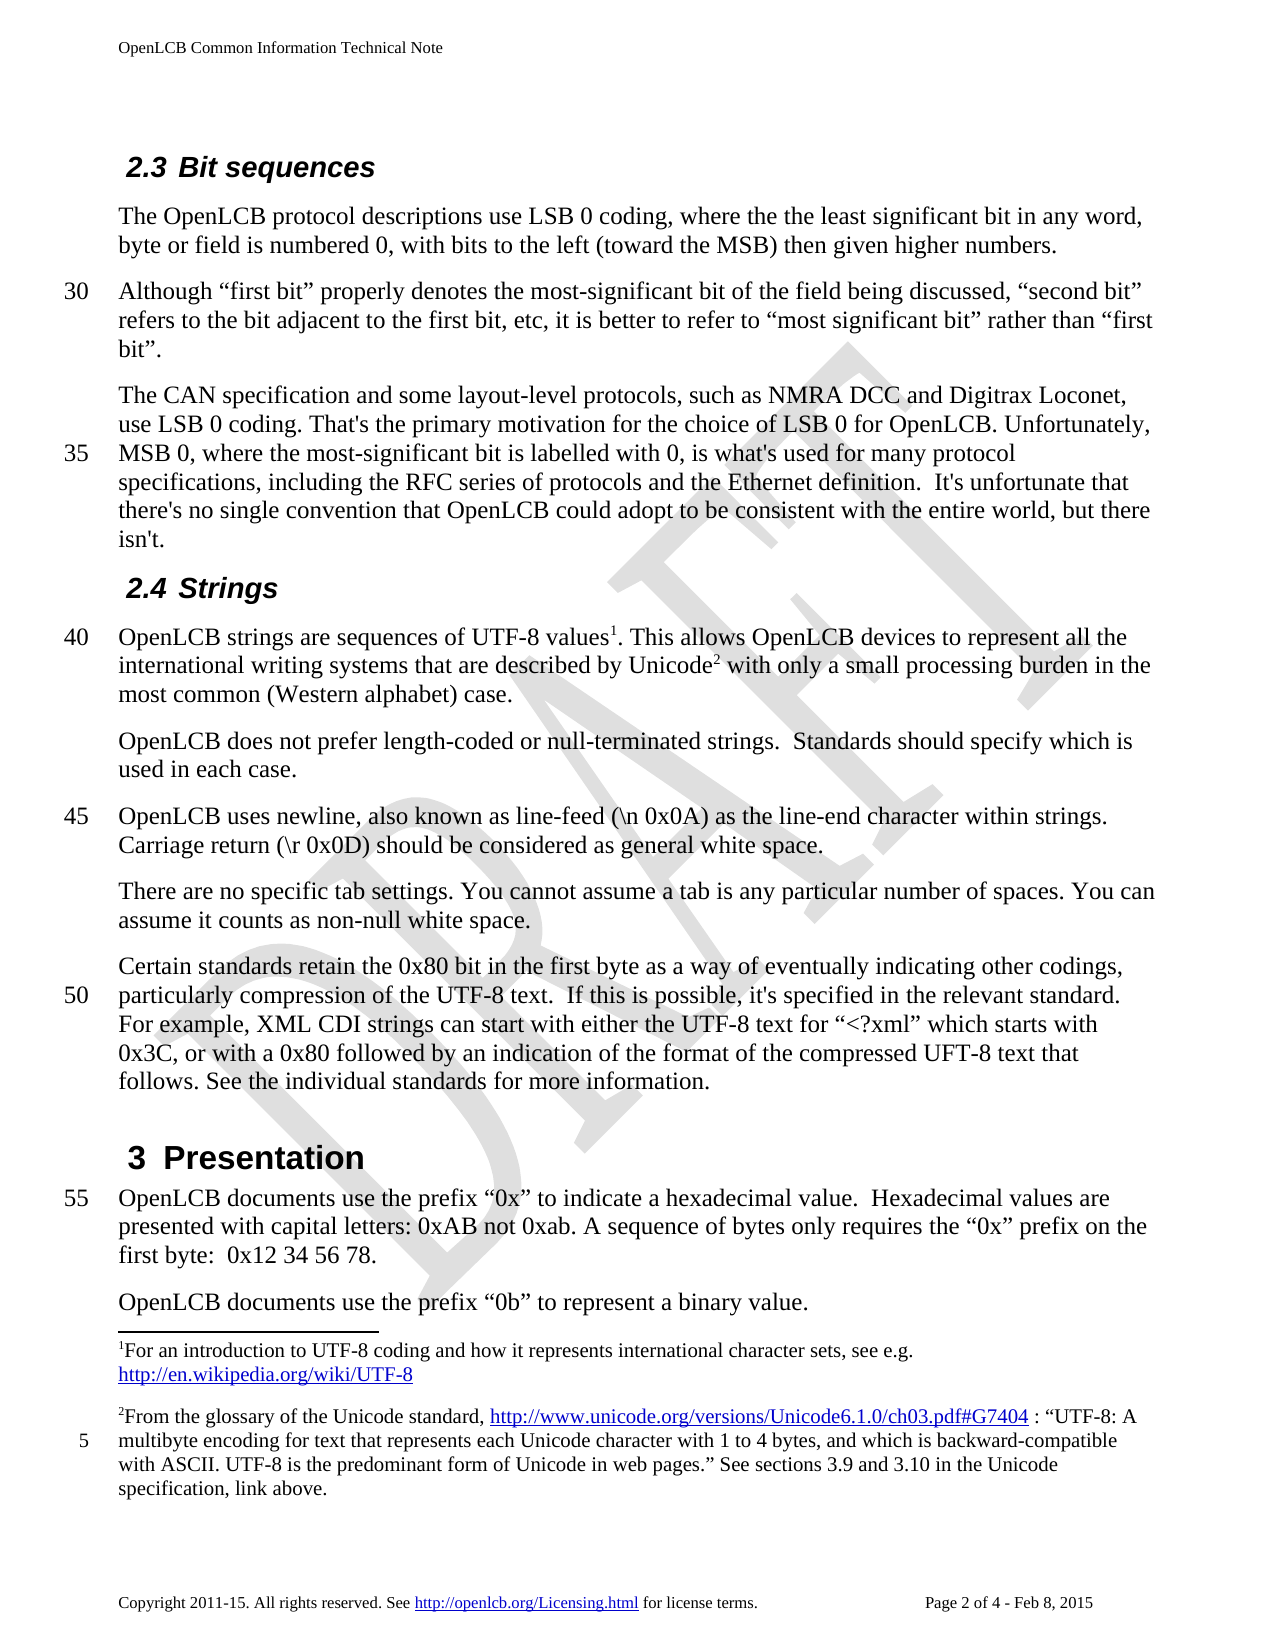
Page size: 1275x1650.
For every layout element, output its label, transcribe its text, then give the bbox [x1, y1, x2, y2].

text OpenLCB documents use the prefix “0b” to represent a binary value. [422, 1287, 1157, 1315]
text Certain standards retain the 0x80 bit in the first byte as a way of eventually indicating other codings, particularly compression of the UTF-8 text. If this is possible, it's specified in the relevant standard. For example, XML CDI strings can start with either the UTF-8 text for “<?xml” which starts with 0x3C, or with a 0x80 followed by an indication of the format of the compressed UFT-8 text that follows. See the individual standards for more information. [555, 951, 721, 1016]
text OpenLCB uses newline, also known as line-feed (\n 0x0A) as the line-end character within strings. Carriage return (\r 0x0D) should be considered as general white space. [118, 801, 394, 858]
text For an introduction to UTF-8 coding and how it represents international character sets, see e.g. http://en.wikipedia.org/wiki/UTF-8 [118, 1338, 1157, 1386]
text Although “first bit” properly denotes the most-significant bit of the field being discussed, “second bit” refers to the bit adjacent to the first bit, etc, it is better to refer to “most significant bit” rather than “first bit”. [118, 276, 1157, 363]
text There are no specific tab settings. You cannot assume a tab is any particular number of spaces. You can assume it counts as non-null white space. [382, 876, 515, 934]
subtitle Strings [118, 571, 664, 604]
text OpenLCB documents use the prefix “0x” to indicate a hexadecimal value. Hexadecimal values are presented with capital letters: 0xAB not 0xab. A sequence of bytes only requires the “0x” prefix on the first byte: 0x12 34 56 78. [379, 1183, 494, 1251]
text OpenLCB does not prefer length-coded or null-terminated strings. Standards should specify which is used in each case. [829, 726, 1157, 783]
subtitle Presentation [511, 1138, 1157, 1176]
text OpenLCB does not prefer length-coded or null-terminated strings. Standards should specify which is used in each case. [636, 726, 843, 783]
subtitle [975, 571, 1157, 604]
text OpenLCB does not prefer length-coded or null-terminated strings. Standards should specify which is used in each case. [563, 726, 663, 783]
text OpenLCB documents use the prefix “0x” to indicate a hexadecimal value. Hexadecimal values are presented with capital letters: 0xAB not 0xab. A sequence of bytes only requires the “0x” prefix on the first byte: 0x12 34 56 78. [472, 1183, 1157, 1269]
text OpenLCB documents use the prefix “0b” to represent a binary value. [118, 1287, 423, 1315]
text There are no specific tab settings. You cannot assume a tab is any particular number of spaces. You can assume it counts as non-null white space. [524, 876, 687, 934]
subtitle Presentation [334, 1138, 492, 1176]
text OpenLCB does not prefer length-coded or null-terminated strings. Standards should specify which is used in each case. [118, 726, 583, 783]
text OpenLCB strings are sequences of UTF-8 values. This allows OpenLCB devices to represent all the international writing systems that are described by Unicode with only a small processing burden in the most common (Western alphabet) case. [725, 622, 818, 675]
text Certain standards retain the 0x80 bit in the first byte as a way of eventually indicating other codings, particularly compression of the UTF-8 text. If this is possible, it's specified in the relevant standard. For example, XML CDI strings can start with either the UTF-8 text for “<?xml” which starts with 0x3C, or with a 0x80 followed by an indication of the format of the compressed UFT-8 text that follows. See the individual standards for more information. [118, 951, 248, 1095]
text From the glossary of the Unicode standard, http://www.unicode.org/versions/Unicode6.1.0/ch03.pdf#G7404 : “UTF-8: A multibyte encoding for text that represents each Unicode character with 1 to 4 bytes, and which is backward-compatible with ASCII. UTF-8 is the predominant form of Unicode in web pages.” See sections 3.9 and 3.10 in the Unicode specification, link above. [118, 1404, 1157, 1500]
text OpenLCB documents use the prefix “0x” to indicate a hexadecimal value. Hexadecimal values are presented with capital letters: 0xAB not 0xab. A sequence of bytes only requires the “0x” prefix on the first byte: 0x12 34 56 78. [118, 1183, 422, 1269]
subtitle Bit sequences [118, 150, 1157, 183]
text OpenLCB strings are sequences of UTF-8 values. This allows OpenLCB devices to represent all the international writing systems that are described by Unicode with only a small processing burden in the most common (Western alphabet) case. [798, 622, 1033, 708]
text OpenLCB strings are sequences of UTF-8 values. This allows OpenLCB devices to represent all the international writing systems that are described by Unicode with only a small processing burden in the most common (Western alphabet) case. [118, 622, 768, 708]
text Certain standards retain the 0x80 bit in the first byte as a way of eventually indicating other codings, particularly compression of the UTF-8 text. If this is possible, it's specified in the relevant standard. For example, XML CDI strings can start with either the UTF-8 text for “<?xml” which starts with 0x3C, or with a 0x80 followed by an indication of the format of the compressed UFT-8 text that follows. See the individual standards for more information. [211, 977, 445, 1095]
subtitle Presentation [118, 1138, 329, 1176]
text OpenLCB strings are sequences of UTF-8 values. This allows OpenLCB devices to represent all the international writing systems that are described by Unicode with only a small processing burden in the most common (Western alphabet) case. [1026, 622, 1157, 708]
text Certain standards retain the 0x80 bit in the first byte as a way of eventually indicating other codings, particularly compression of the UTF-8 text. If this is possible, it's specified in the relevant standard. For example, XML CDI strings can start with either the UTF-8 text for “<?xml” which starts with 0x3C, or with a 0x80 followed by an indication of the format of the compressed UFT-8 text that follows. See the individual standards for more information. [322, 951, 558, 1095]
text OpenLCB uses newline, also known as line-feed (\n 0x0A) as the line-end character within strings. Carriage return (\r 0x0D) should be considered as general white space. [746, 801, 1157, 858]
text OpenLCB uses newline, also known as line-feed (\n 0x0A) as the line-end character within strings. Carriage return (\r 0x0D) should be considered as general white space. [441, 801, 630, 858]
text Certain standards retain the 0x80 bit in the first byte as a way of eventually indicating other codings, particularly compression of the UTF-8 text. If this is possible, it's specified in the relevant standard. For example, XML CDI strings can start with either the UTF-8 text for “<?xml” which starts with 0x3C, or with a 0x80 followed by an indication of the format of the compressed UFT-8 text that follows. See the individual standards for more information. [502, 951, 1157, 1095]
text OpenLCB uses newline, also known as line-feed (\n 0x0A) as the line-end character within strings. Carriage return (\r 0x0D) should be considered as general white space. [615, 801, 701, 856]
subtitle [674, 571, 965, 604]
text There are no specific tab settings. You cannot assume a tab is any particular number of spaces. You can assume it counts as non-null white space. [670, 876, 1157, 934]
text The CAN specification and some layout-level protocols, such as NMRA DCC and Digitrax Loconet, use LSB 0 coding. That's the primary motivation for the choice of LSB 0 for OpenLCB. Unfortunately, MSB 0, where the most-significant bit is labelled with 0, is what's used for many protocol specifications, including the RFC series of protocols and the Ethernet definition. It's unfortunate that there's no single convention that OpenLCB could adopt to be consistent with the entire world, but there isn't. [815, 380, 1157, 553]
text The CAN specification and some layout-level protocols, such as NMRA DCC and Digitrax Loconet, use LSB 0 coding. That's the primary motivation for the choice of LSB 0 for OpenLCB. Unfortunately, MSB 0, where the most-significant bit is labelled with 0, is what's used for many protocol specifications, including the RFC series of protocols and the Ethernet definition. It's unfortunate that there's no single convention that OpenLCB could adopt to be consistent with the entire world, but there isn't. [118, 380, 914, 553]
text The OpenLCB protocol descriptions use LSB 0 coding, where the the least significant bit in any word, byte or field is numbered 0, with bits to the left (toward the MSB) then given higher numbers. [118, 201, 1157, 259]
text There are no specific tab settings. You cannot assume a tab is any particular number of spaces. You can assume it counts as non-null white space. [118, 876, 397, 934]
